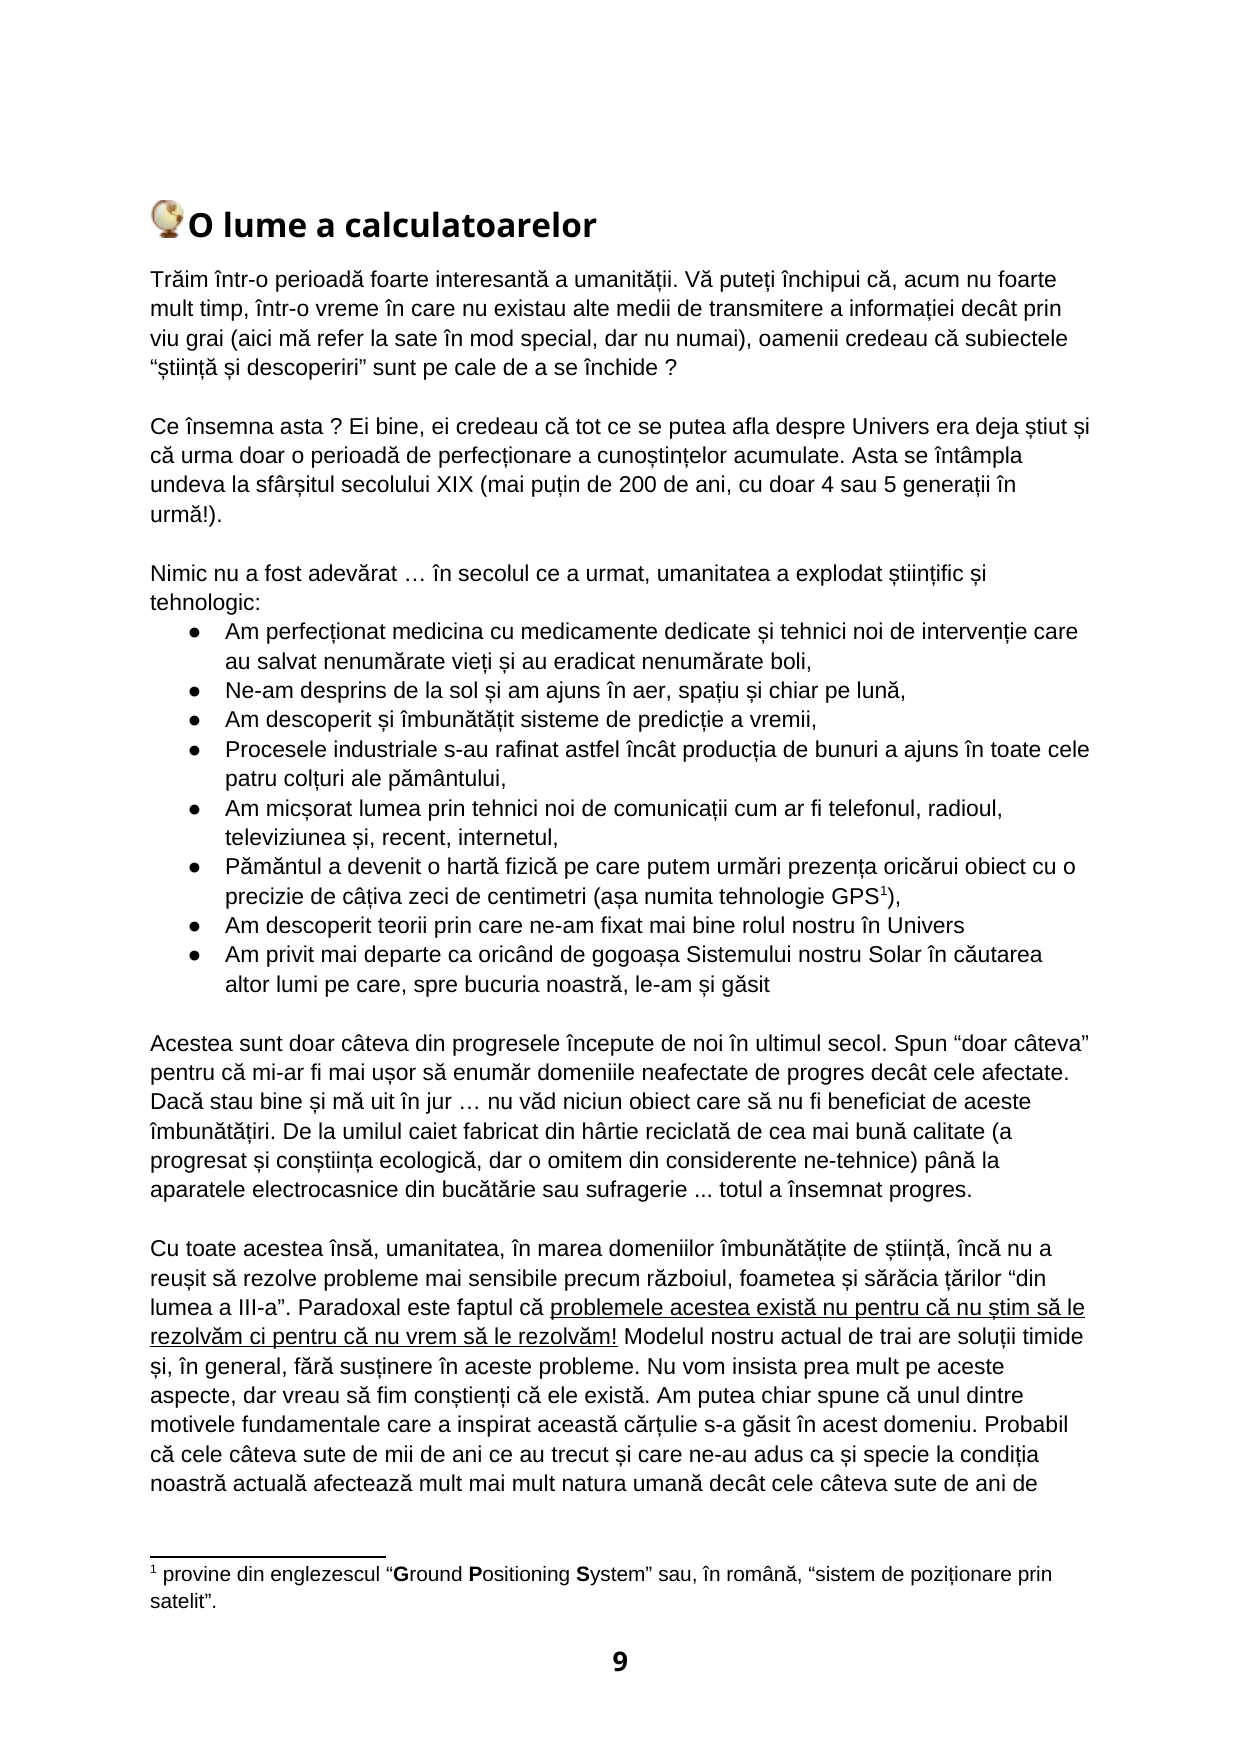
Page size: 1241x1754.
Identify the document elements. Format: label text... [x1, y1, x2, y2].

list provine din englezescul “Ground Positioning System” sau, în română, “sistem de poziționare prin satelit”. [150, 1563, 1091, 1613]
list Am descoperit teorii prin care ne-am fixat mai bine rolul nostru în Univers [187, 913, 1091, 938]
text Nimic nu a fost adevărat … în secolul ce a urmat, umanitatea a explodat științific și tehnologic: [150, 560, 1091, 615]
text Trăim într-o perioadă foarte interesantă a umanității. Vă puteți închipui că, acum nu foarte mult timp, într-o vreme în care nu existau alte medii de transmitere a informației decât prin viu grai (aici mă refer la sate în mod special, dar nu numai), oamenii credeau că subiectele “știință și descoperiri” sunt pe cale de a se închide ? [150, 267, 1091, 380]
subtitle O lume a calculatoarelor [150, 200, 1091, 247]
list Am privit mai departe ca oricând de gogoașa Sistemului nostru Solar în căutarea altor lumi pe care, spre bucuria noastră, le-am și găsit [187, 942, 1091, 997]
text Acestea sunt doar câteva din progresele începute de noi în ultimul secol. Spun “doar câteva” pentru că mi-ar fi mai ușor să enumăr domeniile neafectate de progres decât cele afectate. Dacă stau bine și mă uit în jur … nu văd niciun obiect care să nu fi beneficiat de aceste îmbunătățiri. De la umilul caiet fabricat din hârtie reciclată de cea mai bună calitate (a progresat și conștiința ecologică, dar o omitem din considerente ne-tehnice) până la aparatele electrocasnice din bucătărie sau sufragerie ... totul a însemnat progres. [150, 1030, 1091, 1203]
picture [150, 200, 188, 238]
list Am micșorat lumea prin tehnici noi de comunicații cum ar fi telefonul, radioul, televiziunea și, recent, internetul, [187, 795, 1091, 850]
list Pămăntul a devenit o hartă fizică pe care putem urmări prezența oricărui obiect cu o precizie de câțiva zeci de centimetri (așa numita tehnologie GPS), [187, 854, 1091, 909]
text Ce însemna asta ? Ei bine, ei credeau că tot ce se putea afla despre Univers era deja știut și că urma doar o perioadă de perfecționare a cunoștințelor acumulate. Asta se întâmpla undeva la sfârșitul secolului XIX (mai puțin de 200 de ani, cu doar 4 sau 5 generații în urmă!). [150, 413, 1091, 527]
list Ne-am desprins de la sol și am ajuns în aer, spațiu și chiar pe lună, [187, 678, 1091, 703]
text Cu toate acestea însă, umanitatea, în marea domeniilor îmbunătățite de știință, încă nu a reușit să rezolve probleme mai sensibile precum războiul, foametea și sărăcia țărilor “din lumea a III-a”. Paradoxal este faptul că problemele acestea există nu pentru că nu știm să le rezolvăm ci pentru că nu vrem să le rezolvăm! Modelul nostru actual de trai are soluții timide și, în general, fără susținere în aceste probleme. Nu vom insista prea mult pe aceste aspecte, dar vreau să fim conștienți că ele există. Am putea chiar spune că unul dintre motivele fundamentale care a inspirat această cărțulie s-a găsit în acest domeniu. Probabil că cele câteva sute de mii de ani ce au trecut și care ne-au adus ca și specie la condiția noastră actuală afectează mult mai mult natura umană decât cele câteva sute de ani de [150, 1236, 1091, 1497]
list Procesele industriale s-au rafinat astfel încât producția de bunuri a ajuns în toate cele patru colțuri ale pământului, [187, 737, 1091, 792]
list Am perfecționat medicina cu medicamente dedicate și tehnici noi de intervenție care au salvat nenumărate vieți și au eradicat nenumărate boli, [187, 619, 1091, 674]
list Am descoperit și îmbunătățit sisteme de predicție a vremii, [187, 707, 1091, 733]
